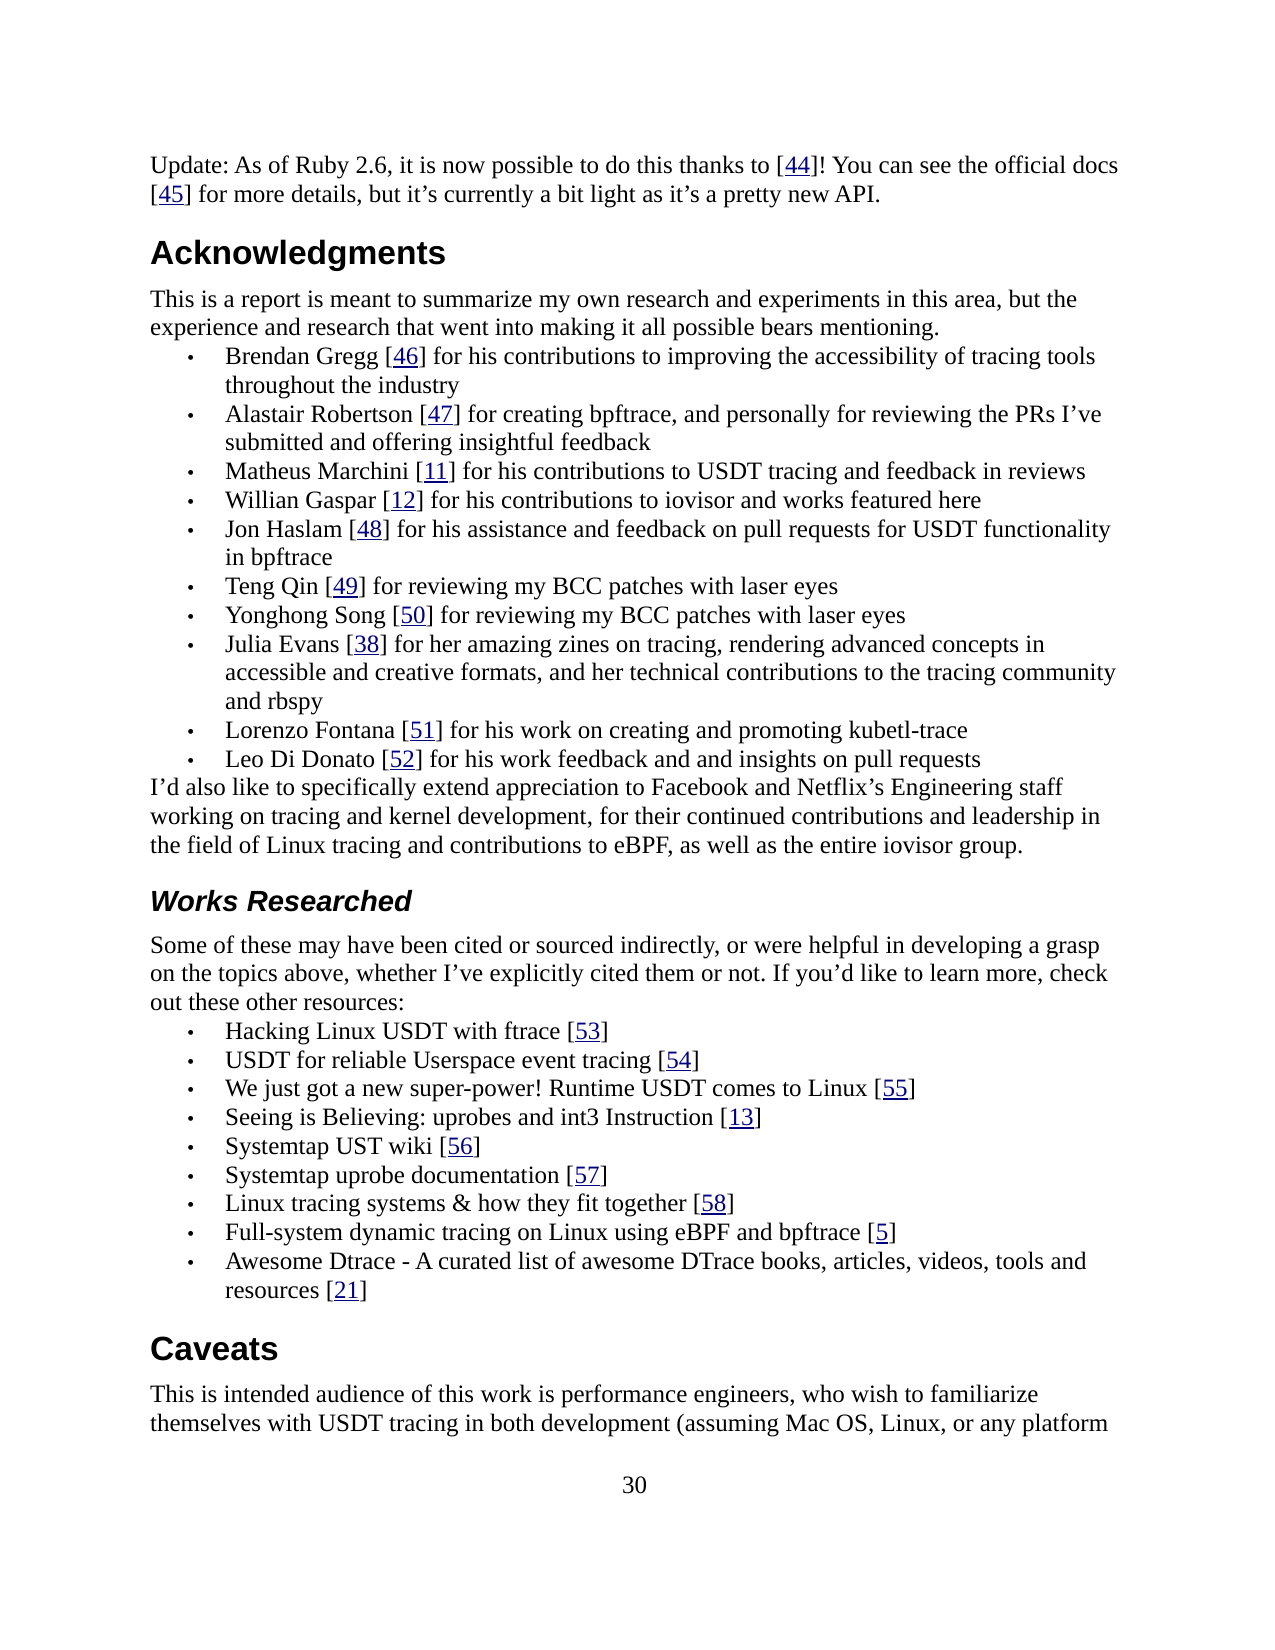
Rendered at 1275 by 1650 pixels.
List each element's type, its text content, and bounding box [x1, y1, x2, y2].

list Yonghong Song [50] for reviewing my BCC patches with laser eyes [187, 600, 1125, 629]
list Leo Di Donato [52] for his work feedback and and insights on pull requests [187, 744, 1125, 772]
text I’d also like to specifically extend appreciation to Facebook and Netflix’s Engineering staff working on tracing and kernel development, for their continued contributions and leadership in the field of Linux tracing and contributions to eBPF, as well as the entire iovisor group. [150, 772, 1125, 859]
text This is intended audience of this work is performance engineers, who wish to familiarize themselves with USDT tracing in both development (assuming Mac OS, Linux, or any platform [150, 1379, 1125, 1437]
list Systemtap UST wiki [56] [187, 1131, 1125, 1160]
list Seeing is Believing: uprobes and int3 Instruction [13] [187, 1102, 1125, 1131]
list Alastair Robertson [47] for creating bpftrace, and personally for reviewing the PRs I’ve submitted and offering insightful feedback [187, 399, 1125, 456]
list Systemtap uprobe documentation [57] [187, 1160, 1125, 1188]
list Lorenzo Fontana [51] for his work on creating and promoting kubetl-trace [187, 715, 1125, 744]
text This is a report is meant to summarize my own research and experiments in this area, but the experience and research that went into making it all possible bears mentioning. [150, 284, 1125, 341]
list Brendan Gregg [46] for his contributions to improving the accessibility of tracing tools throughout the industry [187, 341, 1125, 399]
list Julia Evans [38] for her amazing zines on tracing, rendering advanced concepts in accessible and creative formats, and her technical contributions to the tracing community and rbspy [187, 629, 1125, 715]
list Willian Gaspar [12] for his contributions to iovisor and works featured here [187, 485, 1125, 514]
subtitle Acknowledgments [150, 232, 1125, 271]
list Awesome Dtrace - A curated list of awesome DTrace books, articles, videos, tools and resources [21] [187, 1246, 1125, 1303]
text Update: As of Ruby 2.6, it is now possible to do this thanks to [44]! You can see the official docs [45] for more details, but it’s currently a bit light as it’s a pretty new API. [150, 150, 1125, 207]
list Matheus Marchini [11] for his contributions to USDT tracing and feedback in reviews [187, 456, 1125, 485]
list Jon Haslam [48] for his assistance and feedback on pull requests for USDT functionality in bpftrace [187, 514, 1125, 571]
list Teng Qin [49] for reviewing my BCC patches with laser eyes [187, 571, 1125, 600]
list Hacking Linux USDT with ftrace [53] [187, 1016, 1125, 1045]
list Full-system dynamic tracing on Linux using eBPF and bpftrace [5] [187, 1217, 1125, 1246]
list We just got a new super-power! Runtime USDT comes to Linux [55] [187, 1073, 1125, 1102]
text Some of these may have been cited or sourced indirectly, or were helpful in developing a grasp on the topics above, whether I’ve explicitly cited them or not. If you’d like to learn more, check out these other resources: [150, 930, 1125, 1016]
subtitle Caveats [150, 1328, 1125, 1367]
list Linux tracing systems & how they fit together [58] [187, 1188, 1125, 1217]
list USDT for reliable Userspace event tracing [54] [187, 1045, 1125, 1073]
subtitle Works Researched [150, 884, 1125, 917]
